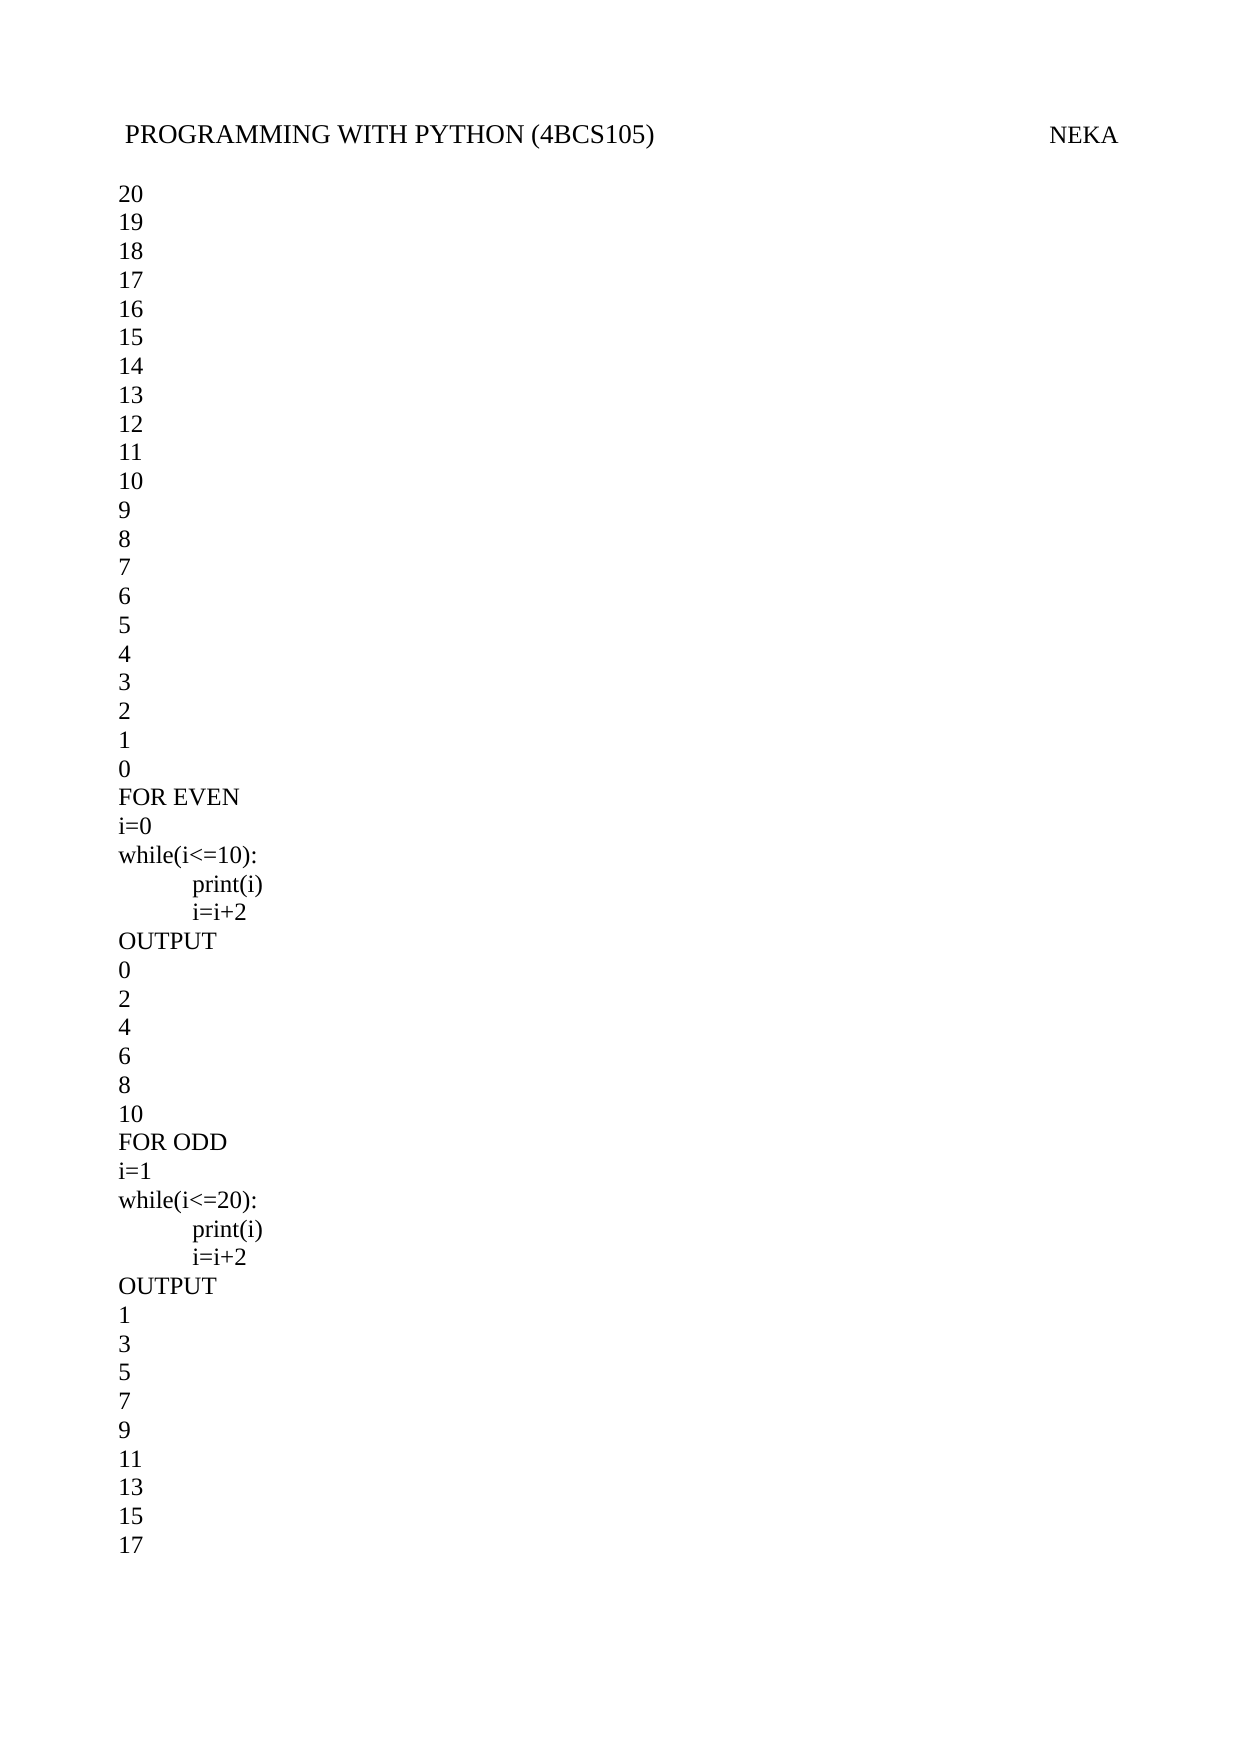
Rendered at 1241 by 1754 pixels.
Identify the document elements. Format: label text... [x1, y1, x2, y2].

text 3 [118, 667, 1122, 696]
text 11 [118, 1444, 1122, 1472]
text 14 [118, 351, 1122, 380]
text 5 [118, 610, 1122, 639]
text 9 [118, 495, 1122, 524]
text 0 [118, 955, 1122, 984]
text 16 [118, 294, 1122, 322]
text print(i) [118, 869, 1122, 897]
text 3 [118, 1329, 1122, 1357]
text 17 [118, 265, 1122, 294]
text i=i+2 [118, 1242, 1122, 1271]
text 8 [118, 524, 1122, 552]
text 13 [118, 380, 1122, 409]
text 4 [118, 1012, 1122, 1041]
text 0 [118, 754, 1122, 782]
text 18 [118, 236, 1122, 265]
text i=i+2 [118, 897, 1122, 926]
text 8 [118, 1070, 1122, 1099]
text 7 [118, 1386, 1122, 1415]
text 1 [118, 1300, 1122, 1329]
text 10 [118, 466, 1122, 495]
text 11 [118, 437, 1122, 466]
text i=0 [118, 811, 1122, 840]
text FOR ODD [118, 1127, 1122, 1156]
text 2 [118, 984, 1122, 1012]
text 10 [118, 1099, 1122, 1127]
text while(i<=20): [118, 1185, 1122, 1214]
text 6 [118, 581, 1122, 610]
text print(i) [118, 1214, 1122, 1242]
text 6 [118, 1041, 1122, 1070]
text 13 [118, 1472, 1122, 1501]
text i=1 [118, 1156, 1122, 1185]
text 17 [118, 1530, 1122, 1559]
text 7 [118, 552, 1122, 581]
text 12 [118, 409, 1122, 437]
text OUTPUT [118, 926, 1122, 955]
text OUTPUT [118, 1271, 1122, 1300]
text 9 [118, 1415, 1122, 1444]
text 4 [118, 639, 1122, 667]
text while(i<=10): [118, 840, 1122, 869]
text 15 [118, 322, 1122, 351]
text 19 [118, 207, 1122, 236]
text FOR EVEN [118, 782, 1122, 811]
text 2 [118, 696, 1122, 725]
text 1 [118, 725, 1122, 754]
text 15 [118, 1501, 1122, 1530]
text 5 [118, 1357, 1122, 1386]
text 20 [118, 179, 1122, 207]
